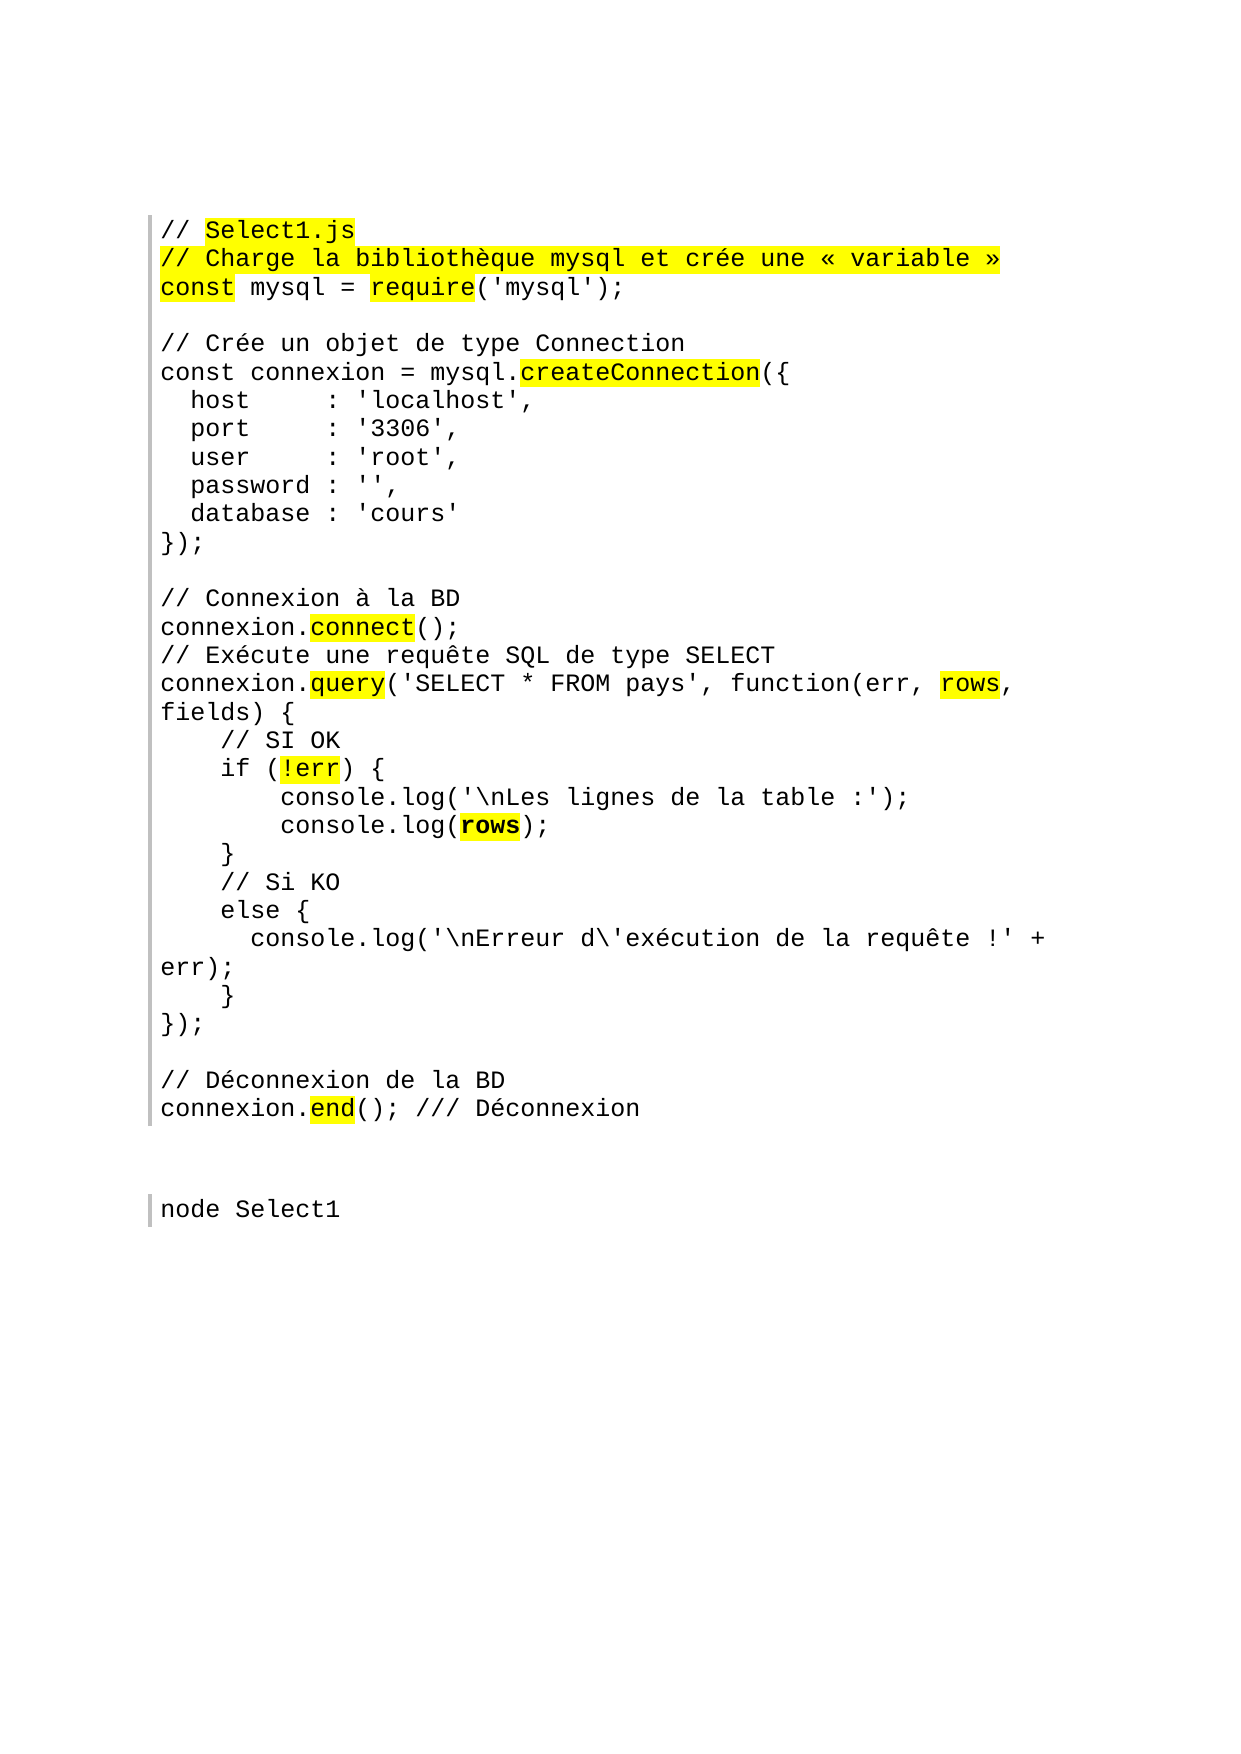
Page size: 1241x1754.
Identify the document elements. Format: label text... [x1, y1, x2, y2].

text console.log('\nErreur d\'exécution de la requête !' + err); [152, 926, 1092, 982]
text } [152, 841, 1092, 869]
text const connexion = mysql.createConnection({ [152, 359, 1092, 387]
text }); [152, 1011, 1092, 1039]
text // SI OK [152, 727, 1092, 756]
text else { [152, 897, 1092, 926]
text // Connexion à la BD [152, 586, 1092, 614]
text const mysql = require('mysql'); [152, 274, 1092, 302]
text user : 'root', [152, 444, 1092, 472]
text connexion.end(); /// Déconnexion [152, 1096, 1092, 1126]
text host : 'localhost', [152, 387, 1092, 416]
text connexion.connect(); [152, 614, 1092, 642]
text // Déconnexion de la BD [152, 1067, 1092, 1096]
text // Select1.js [152, 215, 1092, 246]
text if (!err) { [152, 756, 1092, 784]
text console.log('\nLes lignes de la table :'); [152, 784, 1092, 812]
text // Charge la bibliothèque mysql et crée une « variable » [152, 246, 1092, 274]
text port : '3306', [152, 416, 1092, 444]
text // Exécute une requête SQL de type SELECT [152, 642, 1092, 671]
text // Si KO [152, 869, 1092, 897]
text password : '', [152, 472, 1092, 501]
text console.log(rows); [152, 812, 1092, 841]
text database : 'cours' [152, 501, 1092, 529]
text node Select1 [152, 1194, 1092, 1227]
text } [152, 982, 1092, 1011]
text connexion.query('SELECT * FROM pays', function(err, rows, fields) { [152, 671, 1092, 727]
text }); [152, 529, 1092, 557]
text // Crée un objet de type Connection [152, 331, 1092, 359]
